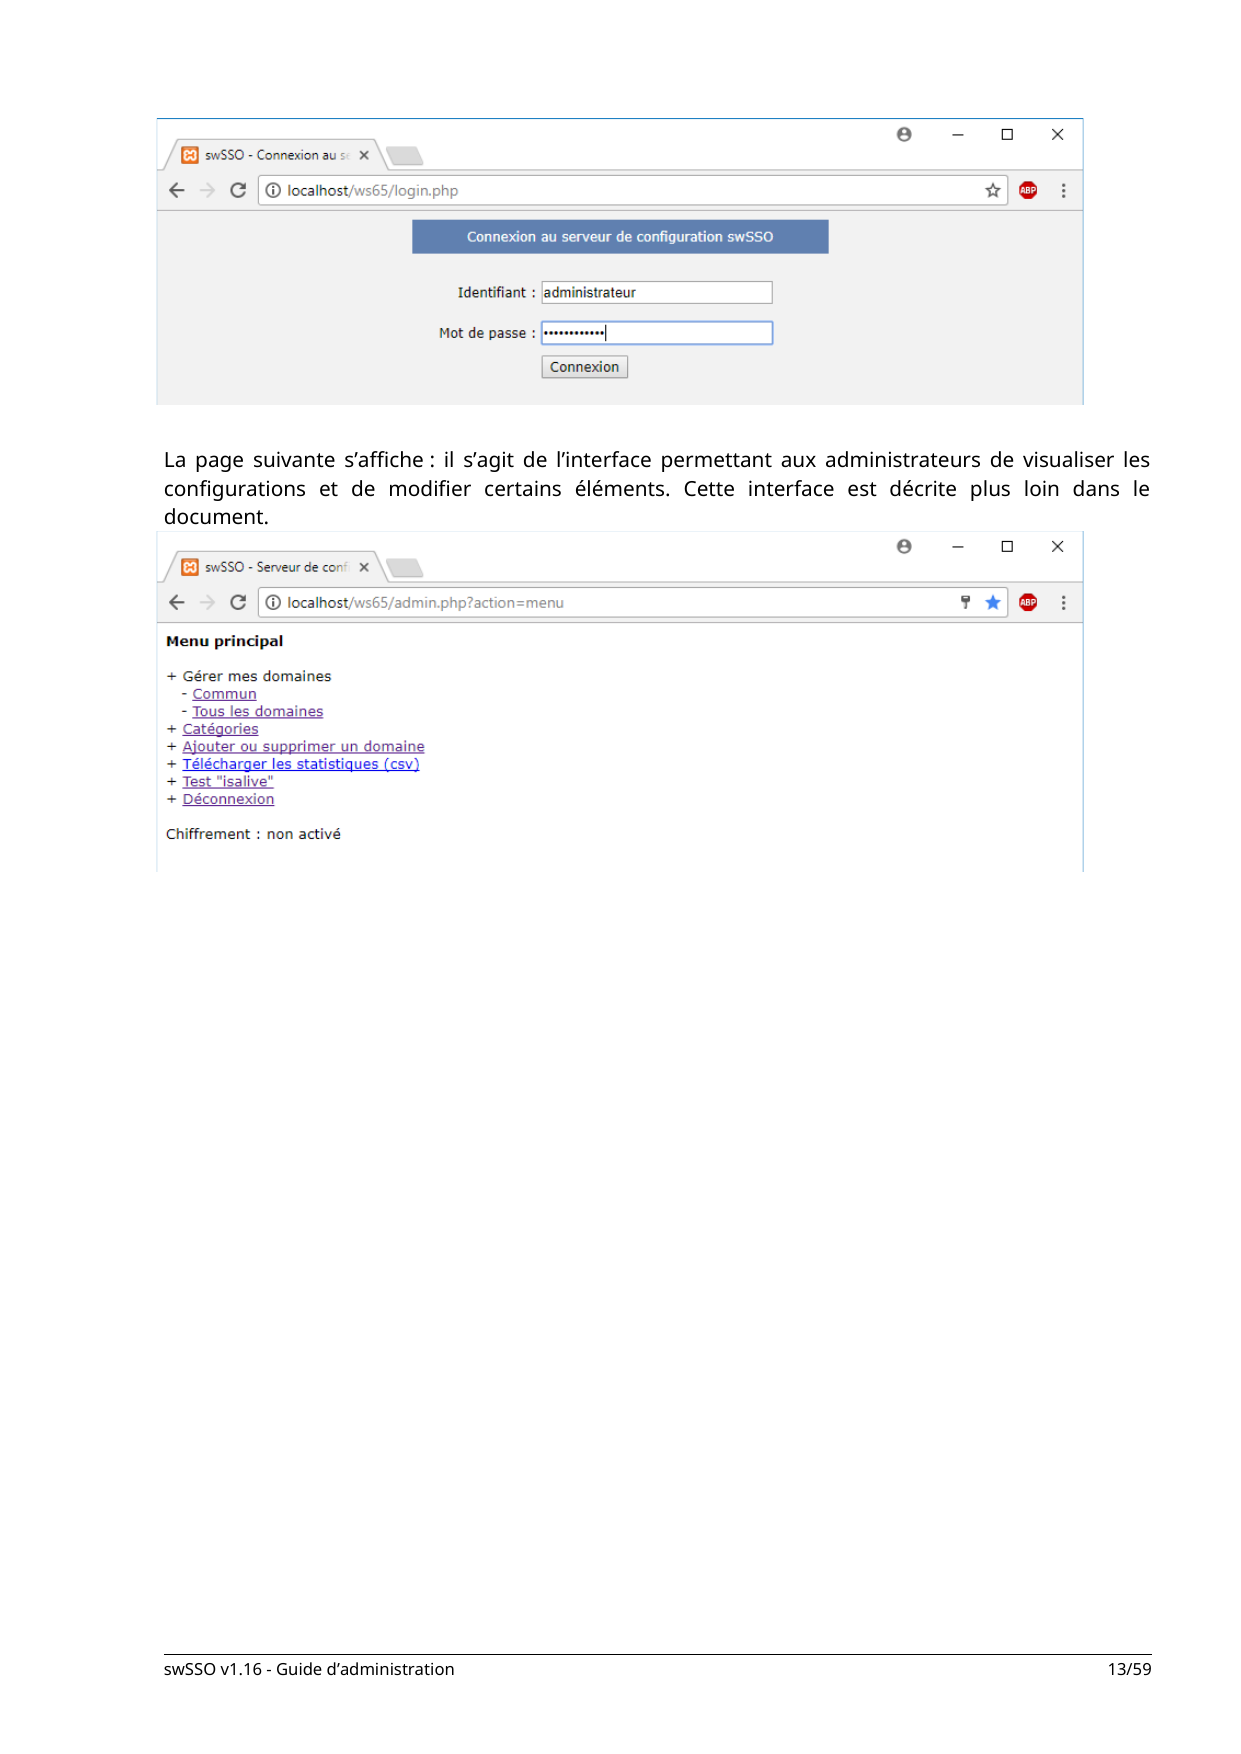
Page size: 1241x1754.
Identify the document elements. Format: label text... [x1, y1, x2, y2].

picture [156, 531, 1084, 872]
picture [156, 118, 1084, 405]
text La page suivante s’affiche : il s’agit de l’interface permettant aux administrateurs de visualiser les configurations et de modifier certains éléments. Cette interface est décrite plus loin dans le document. [164, 446, 1152, 531]
